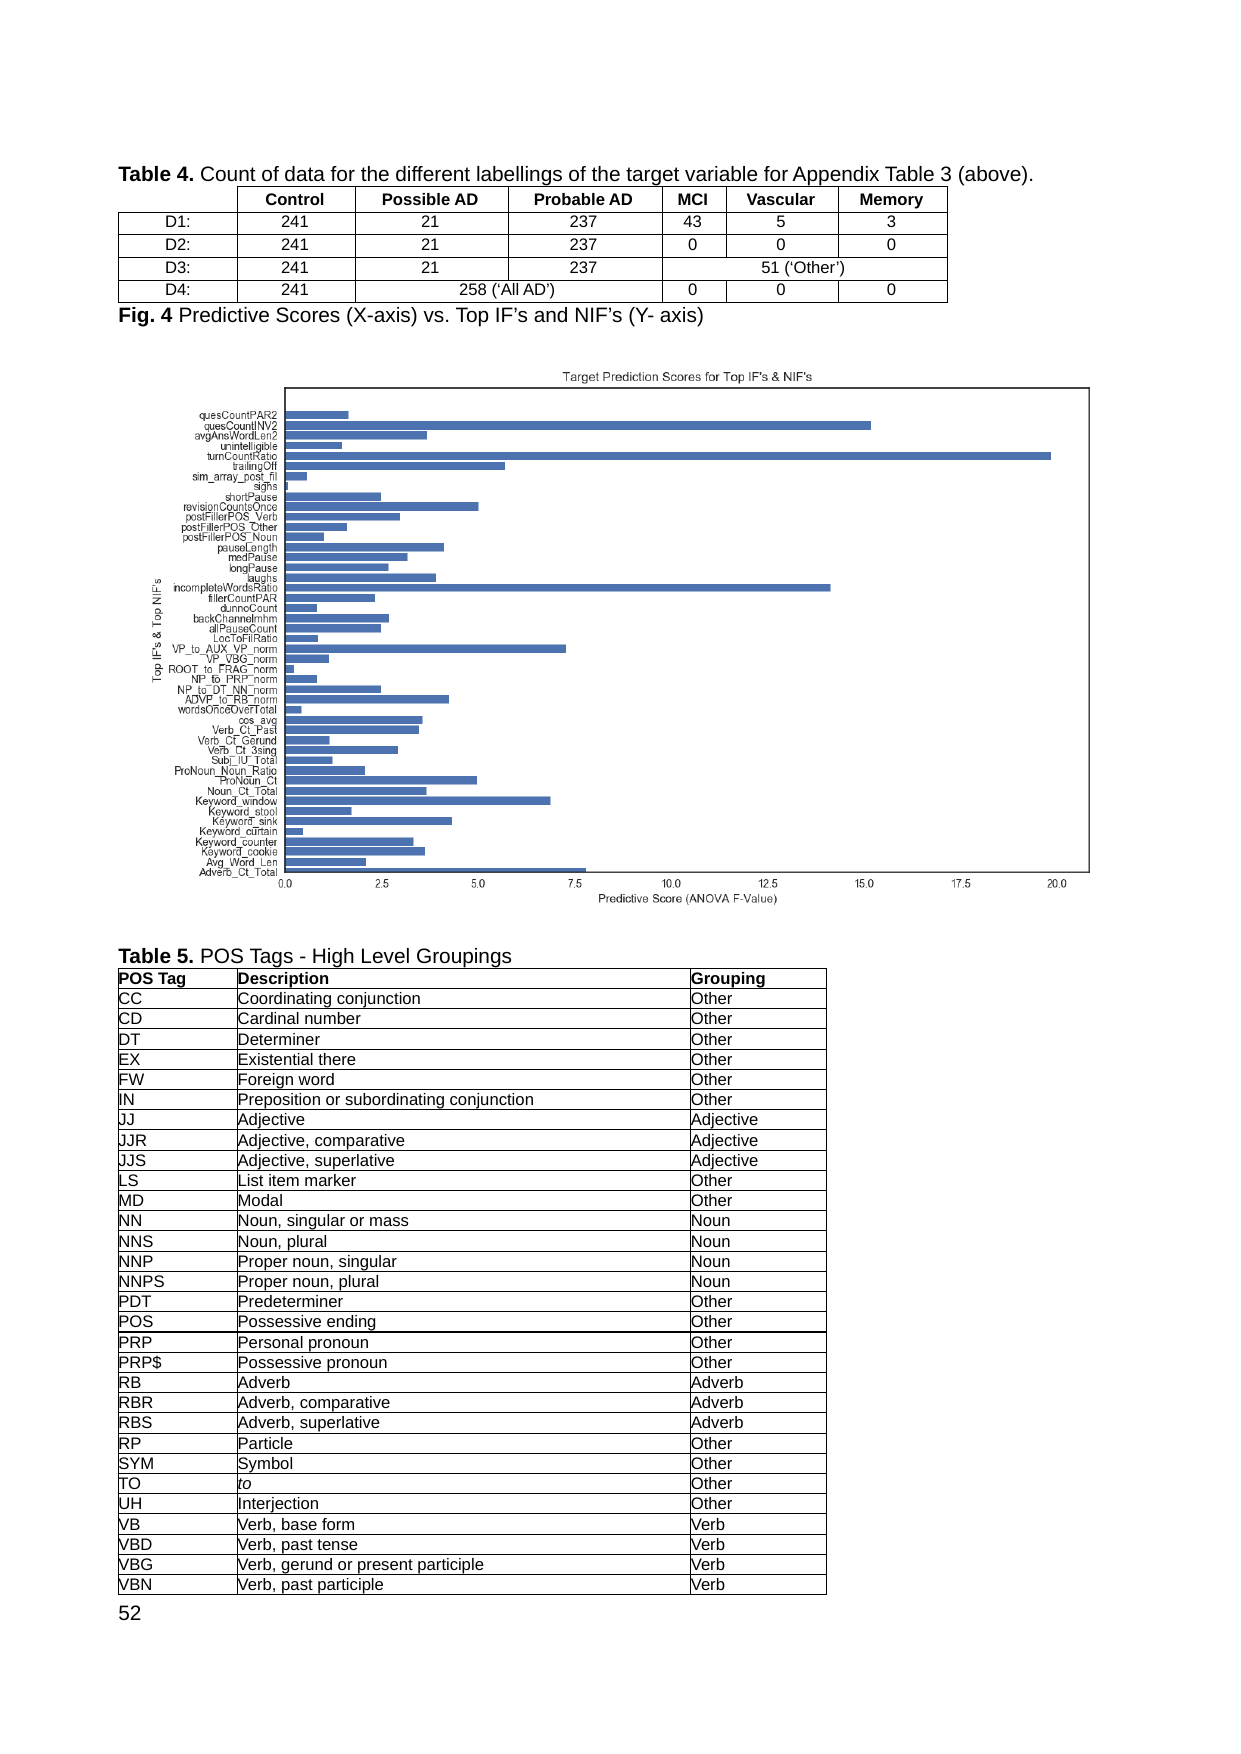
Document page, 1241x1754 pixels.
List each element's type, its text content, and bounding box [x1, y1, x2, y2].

text Fig. 4 Predictive Scores (X-axis) vs. Top IF’s and NIF’s (Y- axis) [118, 303, 1122, 327]
table_cell Other [691, 1474, 826, 1493]
table_header Control [238, 187, 355, 212]
table_cell Modal [238, 1191, 690, 1210]
table_cell Verb, past participle [238, 1575, 690, 1594]
table_cell JJS [119, 1151, 237, 1170]
table_cell D3: [119, 258, 237, 279]
table_cell Adjective [691, 1130, 826, 1149]
table_cell Verb, past tense [238, 1535, 690, 1554]
table_header [119, 187, 237, 212]
table_cell Noun [691, 1252, 826, 1271]
table_cell Foreign word [238, 1070, 690, 1089]
table_cell Other [691, 1333, 826, 1352]
table_cell Interjection [238, 1494, 690, 1513]
table_cell Proper noun, plural [238, 1272, 690, 1291]
table_cell RP [119, 1434, 237, 1453]
table_cell Particle [238, 1434, 690, 1453]
table_cell RB [119, 1373, 237, 1392]
table_cell Adjective, comparative [238, 1130, 690, 1149]
table_cell Other [691, 1090, 826, 1109]
table_cell D4: [119, 281, 237, 302]
table_cell 241 [238, 235, 355, 257]
table_cell Other [691, 1353, 826, 1372]
table_cell Adjective, superlative [238, 1151, 690, 1170]
table_cell 0 [663, 281, 726, 302]
table_cell List item marker [238, 1171, 690, 1190]
table_cell 0 [839, 281, 947, 302]
table_cell 241 [238, 258, 355, 279]
table_cell Other [691, 1312, 826, 1331]
table_cell Possessive ending [238, 1312, 690, 1331]
table_cell Other [691, 1009, 826, 1028]
table_cell Possessive pronoun [238, 1353, 690, 1372]
table_cell Symbol [238, 1454, 690, 1473]
table_cell Other [691, 1494, 826, 1513]
table_cell IN [119, 1090, 237, 1109]
table_cell Adverb [691, 1373, 826, 1392]
table_cell Noun, plural [238, 1231, 690, 1251]
table_cell Verb [691, 1514, 826, 1533]
table_cell VBG [119, 1555, 237, 1574]
table_cell Other [691, 1029, 826, 1048]
table_cell 21 [356, 213, 508, 234]
table_cell Adjective [691, 1151, 826, 1170]
table_cell Other [691, 1050, 826, 1069]
table_cell Verb [691, 1575, 826, 1594]
table_cell DT [119, 1029, 237, 1048]
table_cell VBD [119, 1535, 237, 1554]
table_header Description [238, 969, 690, 988]
table_cell D2: [119, 235, 237, 257]
table_cell Adverb [238, 1373, 690, 1392]
table_cell 0 [727, 235, 838, 257]
table_cell FW [119, 1070, 237, 1089]
table_cell Other [691, 1292, 826, 1311]
table_header Memory [839, 187, 947, 212]
table_cell to [238, 1474, 690, 1493]
table_cell 5 [727, 213, 838, 234]
table_cell 43 [663, 213, 726, 234]
table_cell 21 [356, 235, 508, 257]
table_cell 241 [238, 213, 355, 234]
table_cell 0 [727, 281, 838, 302]
table_cell Noun, singular or mass [238, 1211, 690, 1230]
table_cell Verb, base form [238, 1514, 690, 1533]
table_header MCI [663, 187, 726, 212]
table_cell Other [691, 1434, 826, 1453]
table_cell Existential there [238, 1050, 690, 1069]
table_cell Adverb, comparative [238, 1393, 690, 1412]
table_cell TO [119, 1474, 237, 1493]
table_header Possible AD [356, 187, 508, 212]
table_cell 237 [509, 235, 662, 257]
table_cell 21 [356, 258, 508, 279]
table_cell Determiner [238, 1029, 690, 1048]
table_cell CD [119, 1009, 237, 1028]
table_cell Noun [691, 1231, 826, 1251]
table_cell Noun [691, 1272, 826, 1291]
table_cell Adjective [238, 1110, 690, 1129]
table_cell Other [691, 1454, 826, 1473]
table_cell PRP$ [119, 1353, 237, 1372]
table_cell SYM [119, 1454, 237, 1473]
table_header POS Tag [119, 969, 237, 988]
table_cell PRP [119, 1333, 237, 1352]
table_cell Noun [691, 1211, 826, 1230]
table_cell Preposition or subordinating conjunction [238, 1090, 690, 1109]
table_cell JJR [119, 1130, 237, 1149]
table_cell RBS [119, 1413, 237, 1432]
table_cell 51 (‘Other’) [663, 258, 947, 279]
table_cell 237 [509, 258, 662, 279]
table_cell Other [691, 1070, 826, 1089]
table_cell VBN [119, 1575, 237, 1594]
table_cell 3 [839, 213, 947, 234]
table_cell 241 [238, 281, 355, 302]
table_cell LS [119, 1171, 237, 1190]
table_cell POS [119, 1312, 237, 1331]
table_header Grouping [691, 969, 826, 988]
table_cell NNS [119, 1231, 237, 1251]
table_cell Other [691, 989, 826, 1008]
table_cell 0 [663, 235, 726, 257]
text Table 5. POS Tags - High Level Groupings [118, 944, 1122, 968]
table_cell Predeterminer [238, 1292, 690, 1311]
table_cell CC [119, 989, 237, 1008]
table_cell RBR [119, 1393, 237, 1412]
table_header Probable AD [509, 187, 662, 212]
table_cell JJ [119, 1110, 237, 1129]
table_cell PDT [119, 1292, 237, 1311]
table_cell Verb, gerund or present participle [238, 1555, 690, 1574]
table_cell Adverb [691, 1413, 826, 1432]
table_cell Personal pronoun [238, 1333, 690, 1352]
table_cell MD [119, 1191, 237, 1210]
table_cell NN [119, 1211, 237, 1230]
table_cell Other [691, 1171, 826, 1190]
table_cell Proper noun, singular [238, 1252, 690, 1271]
table_cell UH [119, 1494, 237, 1513]
table_header Vascular [727, 187, 838, 212]
table_cell Adjective [691, 1110, 826, 1129]
table_cell 237 [509, 213, 662, 234]
table_cell 0 [839, 235, 947, 257]
table_cell Coordinating conjunction [238, 989, 690, 1008]
text Table 4. Count of data for the different labellings of the target variable for Appendix Table 3 (above). [118, 162, 1122, 186]
table_cell Verb [691, 1555, 826, 1574]
table_cell Verb [691, 1535, 826, 1554]
table_cell Cardinal number [238, 1009, 690, 1028]
table_cell Other [691, 1191, 826, 1210]
table_cell Adverb [691, 1393, 826, 1412]
table_cell 258 (‘All AD’) [356, 281, 662, 302]
table_cell VB [119, 1514, 237, 1533]
table_cell D1: [119, 213, 237, 234]
table_cell EX [119, 1050, 237, 1069]
table_cell NNPS [119, 1272, 237, 1291]
table_cell Adverb, superlative [238, 1413, 690, 1432]
table_cell NNP [119, 1252, 237, 1271]
